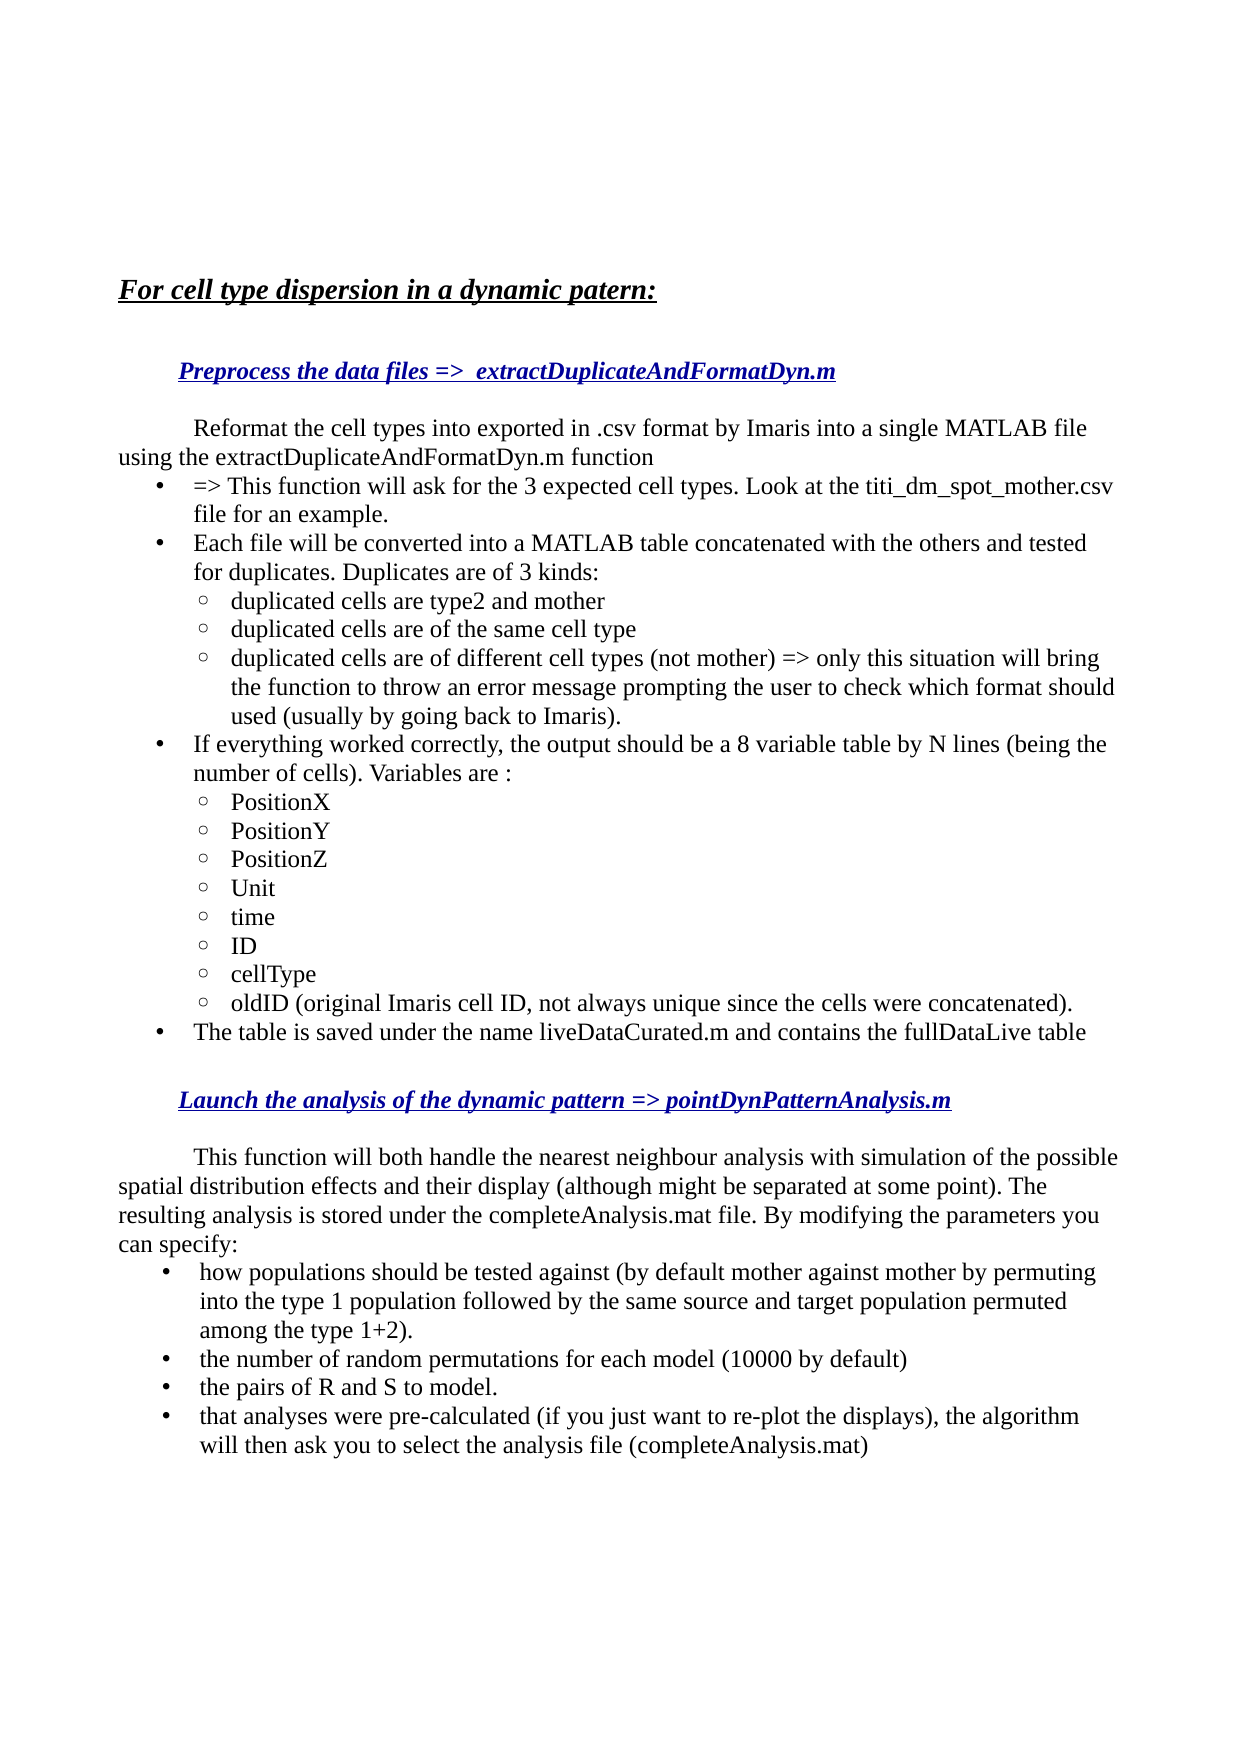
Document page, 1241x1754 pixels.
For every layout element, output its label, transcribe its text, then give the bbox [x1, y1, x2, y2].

list oldID (original Imaris cell ID, not always unique since the cells were concatenated). [193, 988, 1122, 1017]
text Reformat the cell types into exported in .csv format by Imaris into a single MATLAB file using the extractDuplicateAndFormatDyn.m function [118, 413, 1122, 471]
subtitle For cell type dispersion in a dynamic patern: [118, 272, 1122, 306]
list time [193, 902, 1122, 931]
list duplicated cells are of the same cell type [193, 614, 1122, 643]
list that analyses were pre-calculated (if you just want to re-plot the displays), the algorithm will then ask you to select the analysis file (completeAnalysis.mat) [162, 1401, 1122, 1459]
list The table is saved under the name liveDataCurated.m and contains the fullDataLive table [156, 1017, 1122, 1046]
list => This function will ask for the 3 expected cell types. Look at the titi_dm_spot_mother.csv file for an example. [156, 471, 1122, 528]
list Each file will be converted into a MATLAB table concatenated with the others and tested for duplicates. Duplicates are of 3 kinds: [156, 528, 1122, 586]
list the pairs of R and S to model. [162, 1372, 1122, 1401]
text This function will both handle the nearest neighbour analysis with simulation of the possible spatial distribution effects and their display (although might be separated at some point). The resulting analysis is stored under the completeAnalysis.mat file. By modifying the parameters you can specify: [118, 1142, 1122, 1257]
list PositionY [193, 816, 1122, 844]
list Unit [193, 873, 1122, 902]
list duplicated cells are of different cell types (not mother) => only this situation will bring the function to throw an error message prompting the user to check which format should used (usually by going back to Imaris). [193, 643, 1122, 729]
subtitle Launch the analysis of the dynamic pattern => pointDynPatternAnalysis.m [178, 1085, 1122, 1114]
list PositionZ [193, 844, 1122, 873]
list If everything worked correctly, the output should be a 8 variable table by N lines (being the number of cells). Variables are : [156, 729, 1122, 787]
list the number of random permutations for each model (10000 by default) [162, 1344, 1122, 1372]
list duplicated cells are type2 and mother [193, 586, 1122, 614]
subtitle Preprocess the data files => extractDuplicateAndFormatDyn.m [178, 356, 1122, 384]
list cellType [193, 959, 1122, 988]
list how populations should be tested against (by default mother against mother by permuting into the type 1 population followed by the same source and target population permuted among the type 1+2). [162, 1257, 1122, 1344]
list ID [193, 931, 1122, 959]
list PositionX [193, 787, 1122, 816]
